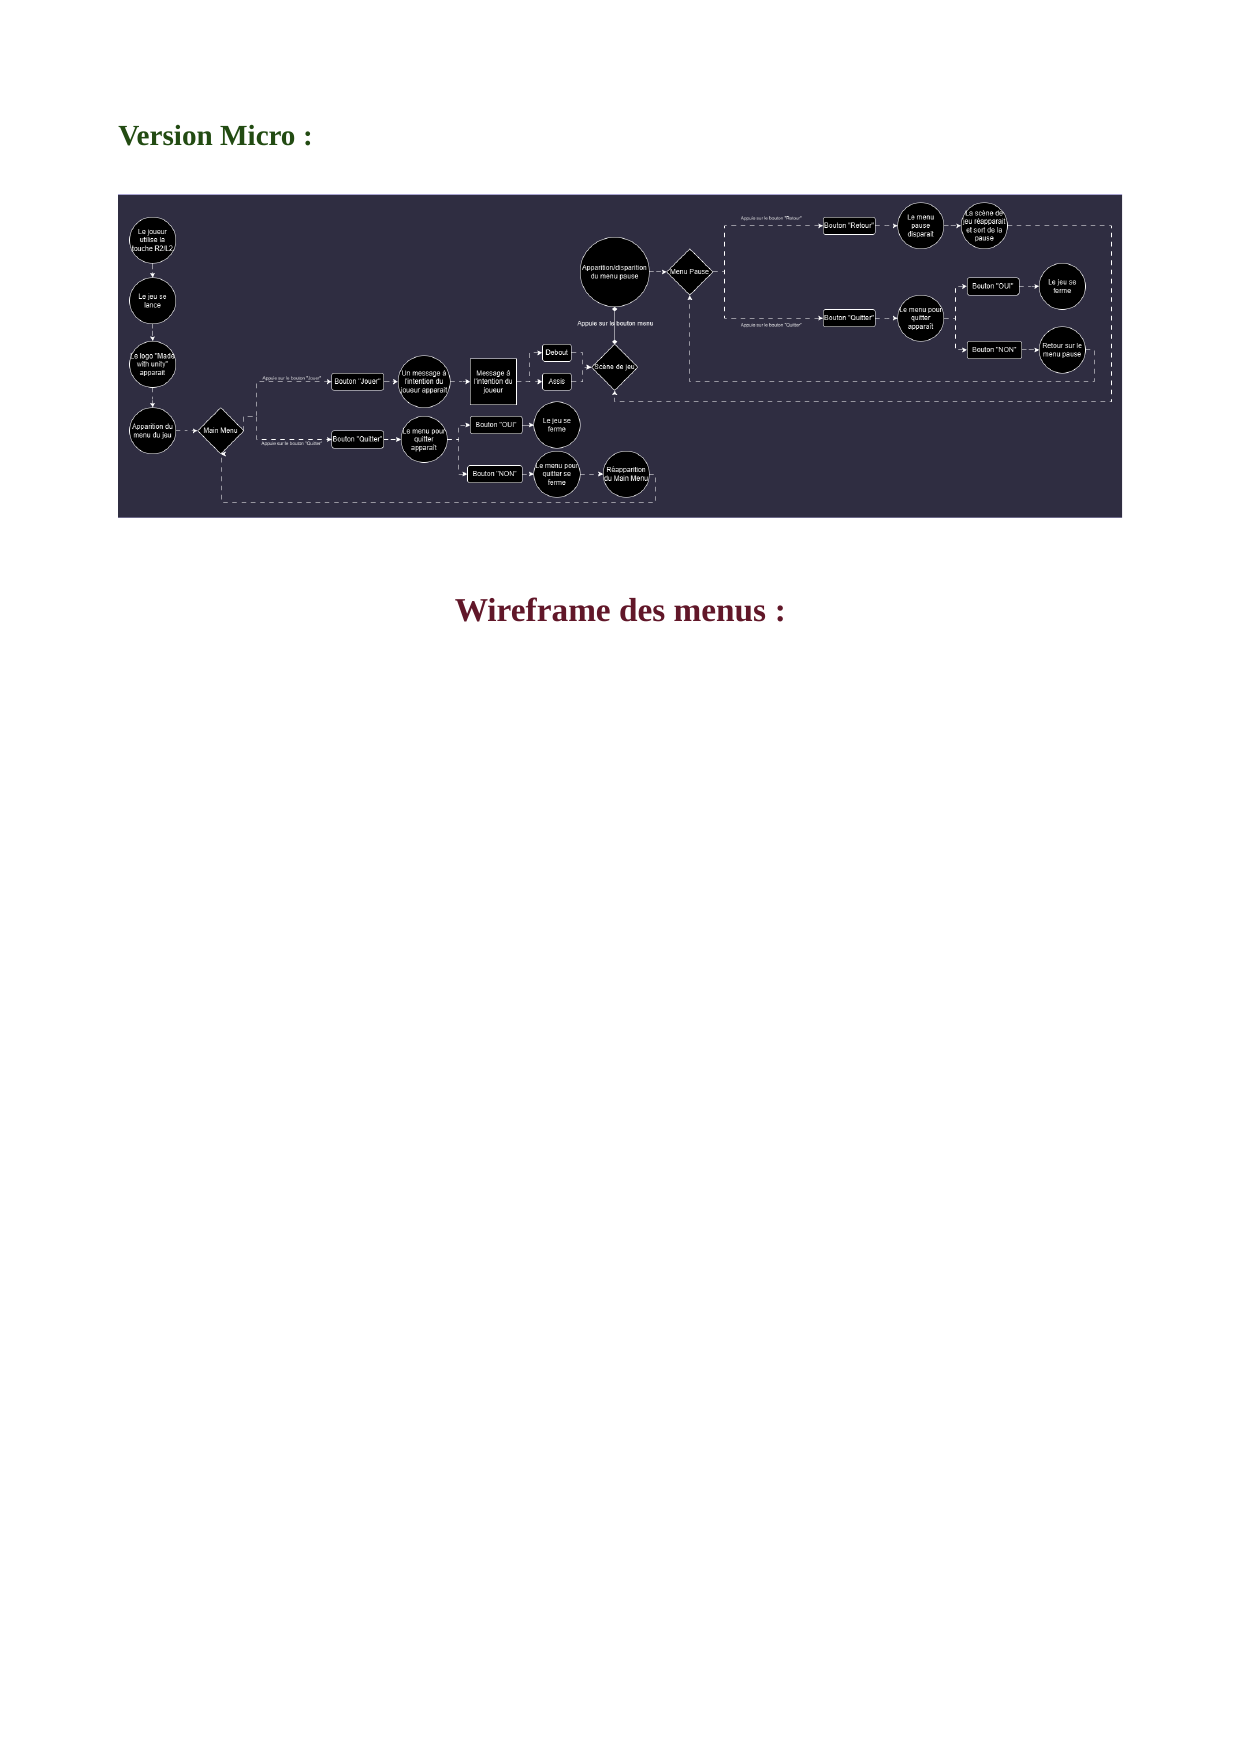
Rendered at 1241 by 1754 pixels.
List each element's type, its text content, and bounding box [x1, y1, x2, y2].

picture [118, 194, 1123, 518]
subtitle Version Micro : [118, 118, 1122, 152]
subtitle Wireframe des menus : [118, 591, 1122, 629]
